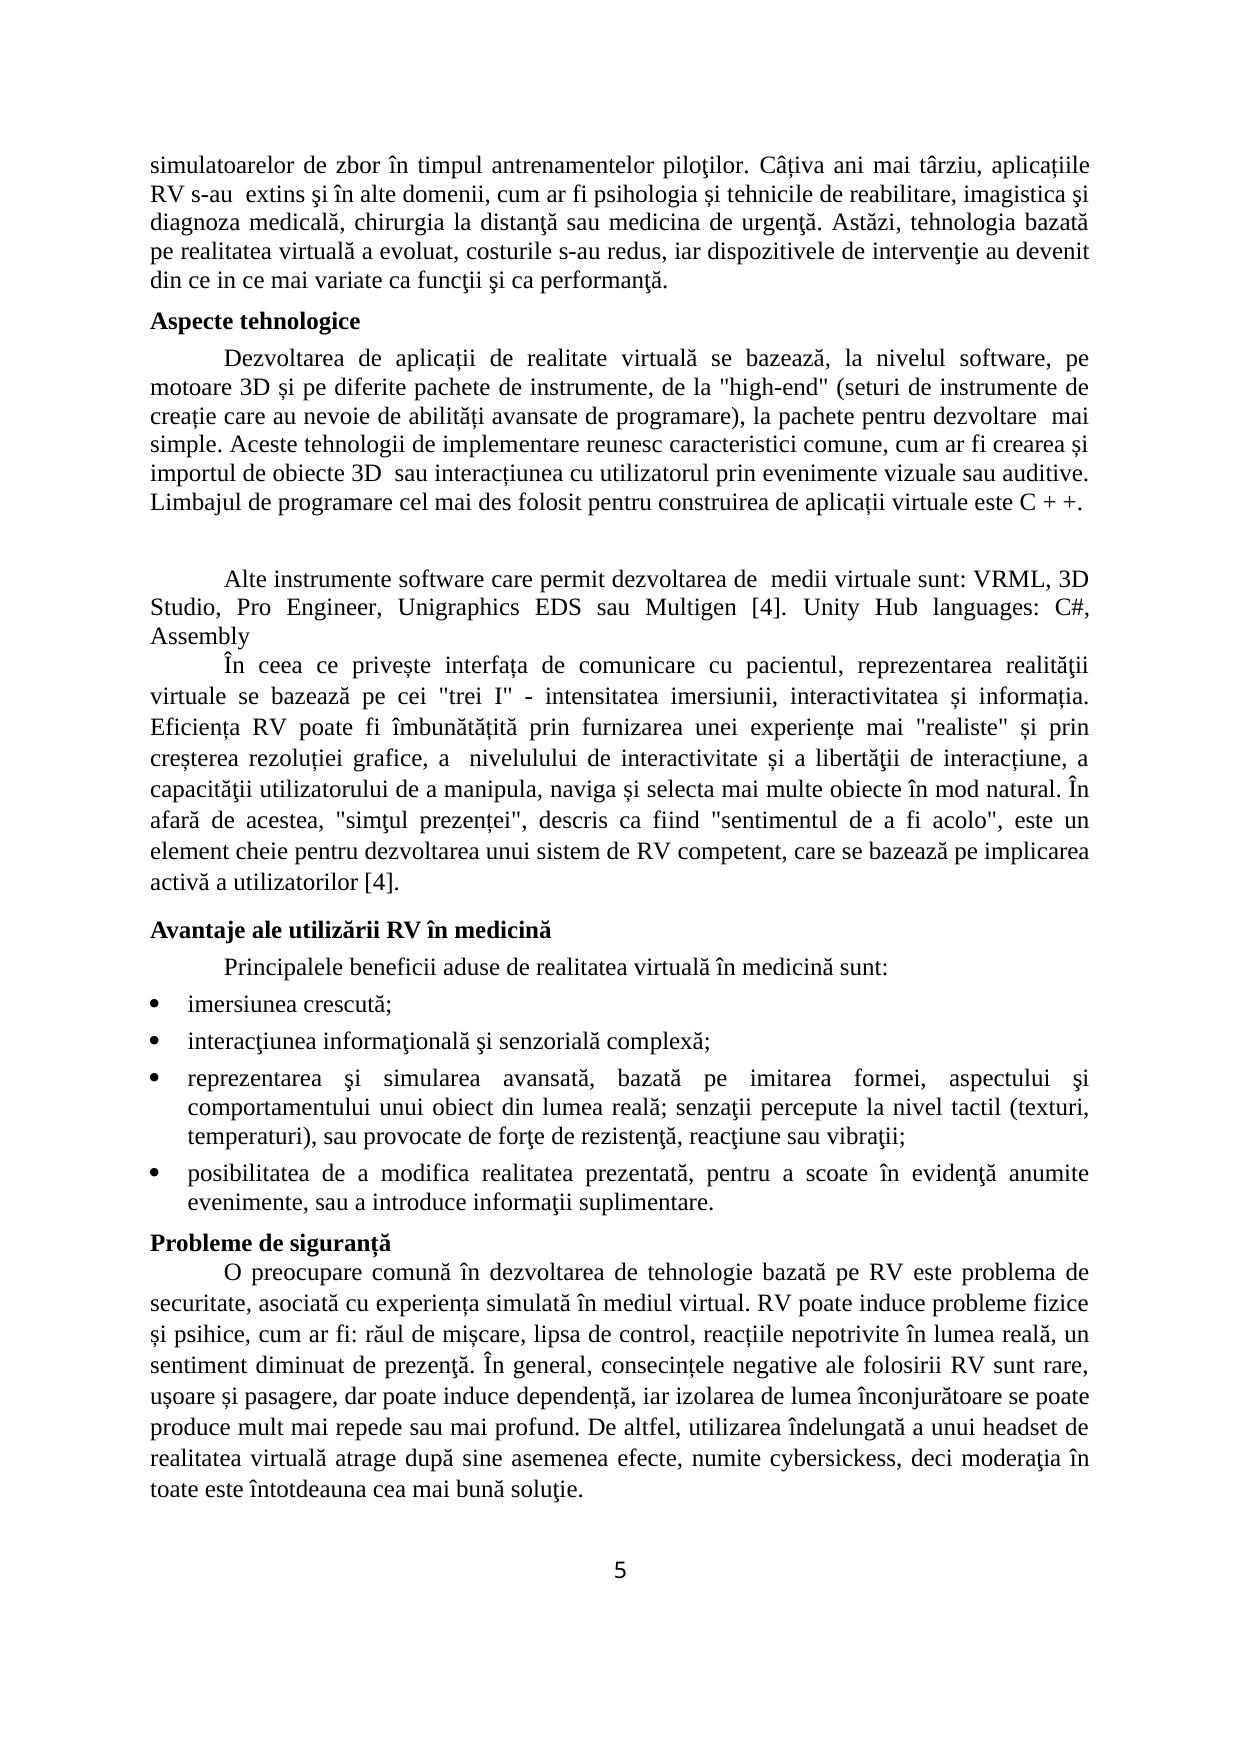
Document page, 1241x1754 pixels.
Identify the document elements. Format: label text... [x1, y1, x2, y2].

subtitle Probleme de siguranță [150, 1228, 1090, 1257]
text Principalele beneficii aduse de realitatea virtuală în medicină sunt: [150, 952, 1090, 981]
subtitle Aspecte tehnologice [150, 306, 1090, 335]
list reprezentarea şi simularea avansată, bazată pe imitarea formei, aspectului şi comportamentului unui obiect din lumea reală; senzaţii percepute la nivel tactil (texturi, temperaturi), sau provocate de forţe de rezistenţă, reacţiune sau vibraţii; [150, 1063, 1090, 1149]
list imersiunea crescută; [150, 989, 1090, 1018]
text O preocupare comună în dezvoltarea de tehnologie bazată pe RV este problema de securitate, asociată cu experiența simulată în mediul virtual. RV poate induce probleme fizice și psihice, cum ar fi: răul de mișcare, lipsa de control, reacțiile nepotrivite în lumea reală, un sentiment diminuat de prezenţă. În general, consecințele negative ale folosirii RV sunt rare, ușoare și pasagere, dar poate induce dependență, iar izolarea de lumea înconjurătoare se poate produce mult mai repede sau mai profund. De altfel, utilizarea îndelungată a unui headset de realitatea virtuală atrage după sine asemenea efecte, numite cybersickess, deci moderaţia în toate este întotdeauna cea mai bună soluţie. [150, 1257, 1090, 1503]
text În ceea ce privește interfața de comunicare cu pacientul, reprezentarea realităţii virtuale se bazează pe cei "trei I" - intensitatea imersiunii, interactivitatea și informația. Eficiența RV poate fi îmbunătățită prin furnizarea unei experiențe mai "realiste" și prin creșterea rezoluției grafice, a nivelulului de interactivitate și a libertăţii de interacțiune, a capacităţii utilizatorului de a manipula, naviga și selecta mai multe obiecte în mod natural. În afară de acestea, "simţul prezenței", descris ca fiind "sentimentul de a fi acolo", este un element cheie pentru dezvoltarea unui sistem de RV competent, care se bazează pe implicarea activă a utilizatorilor [4]. [150, 650, 1090, 896]
list posibilitatea de a modifica realitatea prezentată, pentru a scoate în evidenţă anumite evenimente, sau a introduce informaţii suplimentare. [150, 1158, 1090, 1215]
text Alte instrumente software care permit dezvoltarea de medii virtuale sunt: VRML, 3D Studio, Pro Engineer, Unigraphics EDS sau Multigen [4]. Unity Hub languages: C#, Assembly [150, 564, 1090, 650]
subtitle Avantaje ale utilizării RV în medicină [150, 915, 1090, 944]
text Dezvoltarea de aplicații de realitate virtuală se bazează, la nivelul software, pe motoare 3D și pe diferite pachete de instrumente, de la "high-end" (seturi de instrumente de creație care au nevoie de abilități avansate de programare), la pachete pentru dezvoltare mai simple. Aceste tehnologii de implementare reunesc caracteristici comune, cum ar fi crearea și importul de obiecte 3D sau interacțiunea cu utilizatorul prin evenimente vizuale sau auditive. Limbajul de programare cel mai des folosit pentru construirea de aplicații virtuale este C + +. [150, 343, 1090, 516]
text simulatoarelor de zbor în timpul antrenamentelor piloţilor. Câțiva ani mai târziu, aplicațiile RV s-au extins şi în alte domenii, cum ar fi psihologia și tehnicile de reabilitare, imagistica şi diagnoza medicală, chirurgia la distanţă sau medicina de urgenţă. Astăzi, tehnologia bazată pe realitatea virtuală a evoluat, costurile s-au redus, iar dispozitivele de intervenţie au devenit din ce in ce mai variate ca funcţii şi ca performanţă. [150, 150, 1090, 294]
list interacţiunea informaţională şi senzorială complexă; [150, 1026, 1090, 1055]
